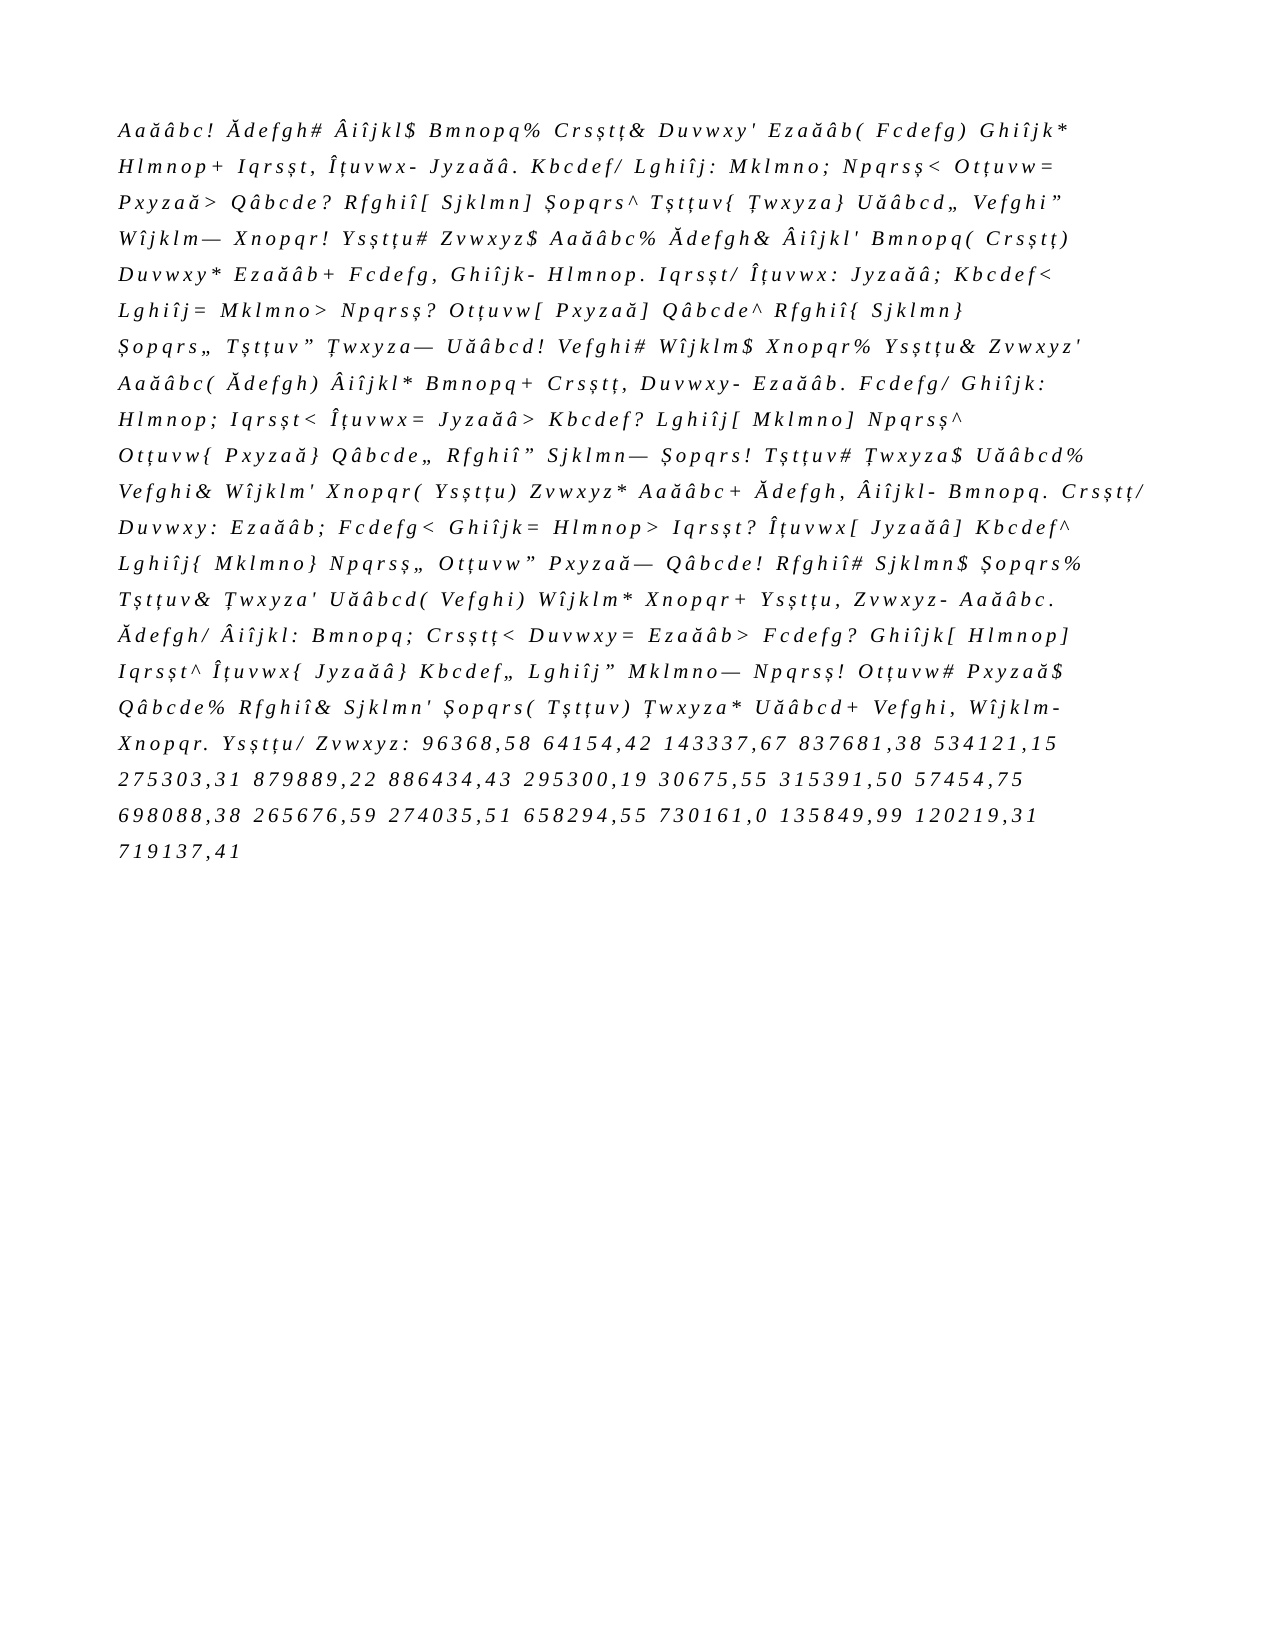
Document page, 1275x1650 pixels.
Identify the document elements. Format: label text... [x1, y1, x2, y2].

text Aaăâbc! Ădefgh# Âiîjkl$ Bmnopq% Crsștț& Duvwxy' Ezaăâb( Fcdefg) Ghiîjk* Hlmnop+ Iqrsșt, Îțuvwx- Jyzaăâ. Kbcdef/ Lghiîj: Mklmno; Npqrsș< Otțuvw= Pxyzaă> Qâbcde? Rfghiî[ Sjklmn] Șopqrs^ Tștțuv{ Țwxyza} Uăâbcd„ Vefghi” Wîjklm— Xnopqr! Ysștțu# Zvwxyz$ Aaăâbc% Ădefgh& Âiîjkl' Bmnopq( Crsștț) Duvwxy* Ezaăâb+ Fcdefg, Ghiîjk- Hlmnop. Iqrsșt/ Îțuvwx: Jyzaăâ; Kbcdef< Lghiîj= Mklmno> Npqrsș? Otțuvw[ Pxyzaă] Qâbcde^ Rfghiî{ Sjklmn} Șopqrs„ Tștțuv” Țwxyza— Uăâbcd! Vefghi# Wîjklm$ Xnopqr% Ysștțu& Zvwxyz' Aaăâbc( Ădefgh) Âiîjkl* Bmnopq+ Crsștț, Duvwxy- Ezaăâb. Fcdefg/ Ghiîjk: Hlmnop; Iqrsșt< Îțuvwx= Jyzaăâ> Kbcdef? Lghiîj[ Mklmno] Npqrsș^ Otțuvw{ Pxyzaă} Qâbcde„ Rfghiî” Sjklmn— Șopqrs! Tștțuv# Țwxyza$ Uăâbcd% Vefghi& Wîjklm' Xnopqr( Ysștțu) Zvwxyz* Aaăâbc+ Ădefgh, Âiîjkl- Bmnopq. Crsștț/ Duvwxy: Ezaăâb; Fcdefg< Ghiîjk= Hlmnop> Iqrsșt? Îțuvwx[ Jyzaăâ] Kbcdef^ Lghiîj{ Mklmno} Npqrsș„ Otțuvw” Pxyzaă— Qâbcde! Rfghiî# Sjklmn$ Șopqrs% Tștțuv& Țwxyza' Uăâbcd( Vefghi) Wîjklm* Xnopqr+ Ysștțu, Zvwxyz- Aaăâbc. Ădefgh/ Âiîjkl: Bmnopq; Crsștț< Duvwxy= Ezaăâb> Fcdefg? Ghiîjk[ Hlmnop] Iqrsșt^ Îțuvwx{ Jyzaăâ} Kbcdef„ Lghiîj” Mklmno— Npqrsș! Otțuvw# Pxyzaă$ Qâbcde% Rfghiî& Sjklmn' Șopqrs( Tștțuv) Țwxyza* Uăâbcd+ Vefghi, Wîjklm- Xnopqr. Ysștțu/ Zvwxyz: 96368,58 64154,42 143337,67 837681,38 534121,15 275303,31 879889,22 886434,43 295300,19 30675,55 315391,50 57454,75 698088,38 265676,59 274035,51 658294,55 730161,0 135849,99 120219,31 719137,41 [118, 118, 1157, 863]
